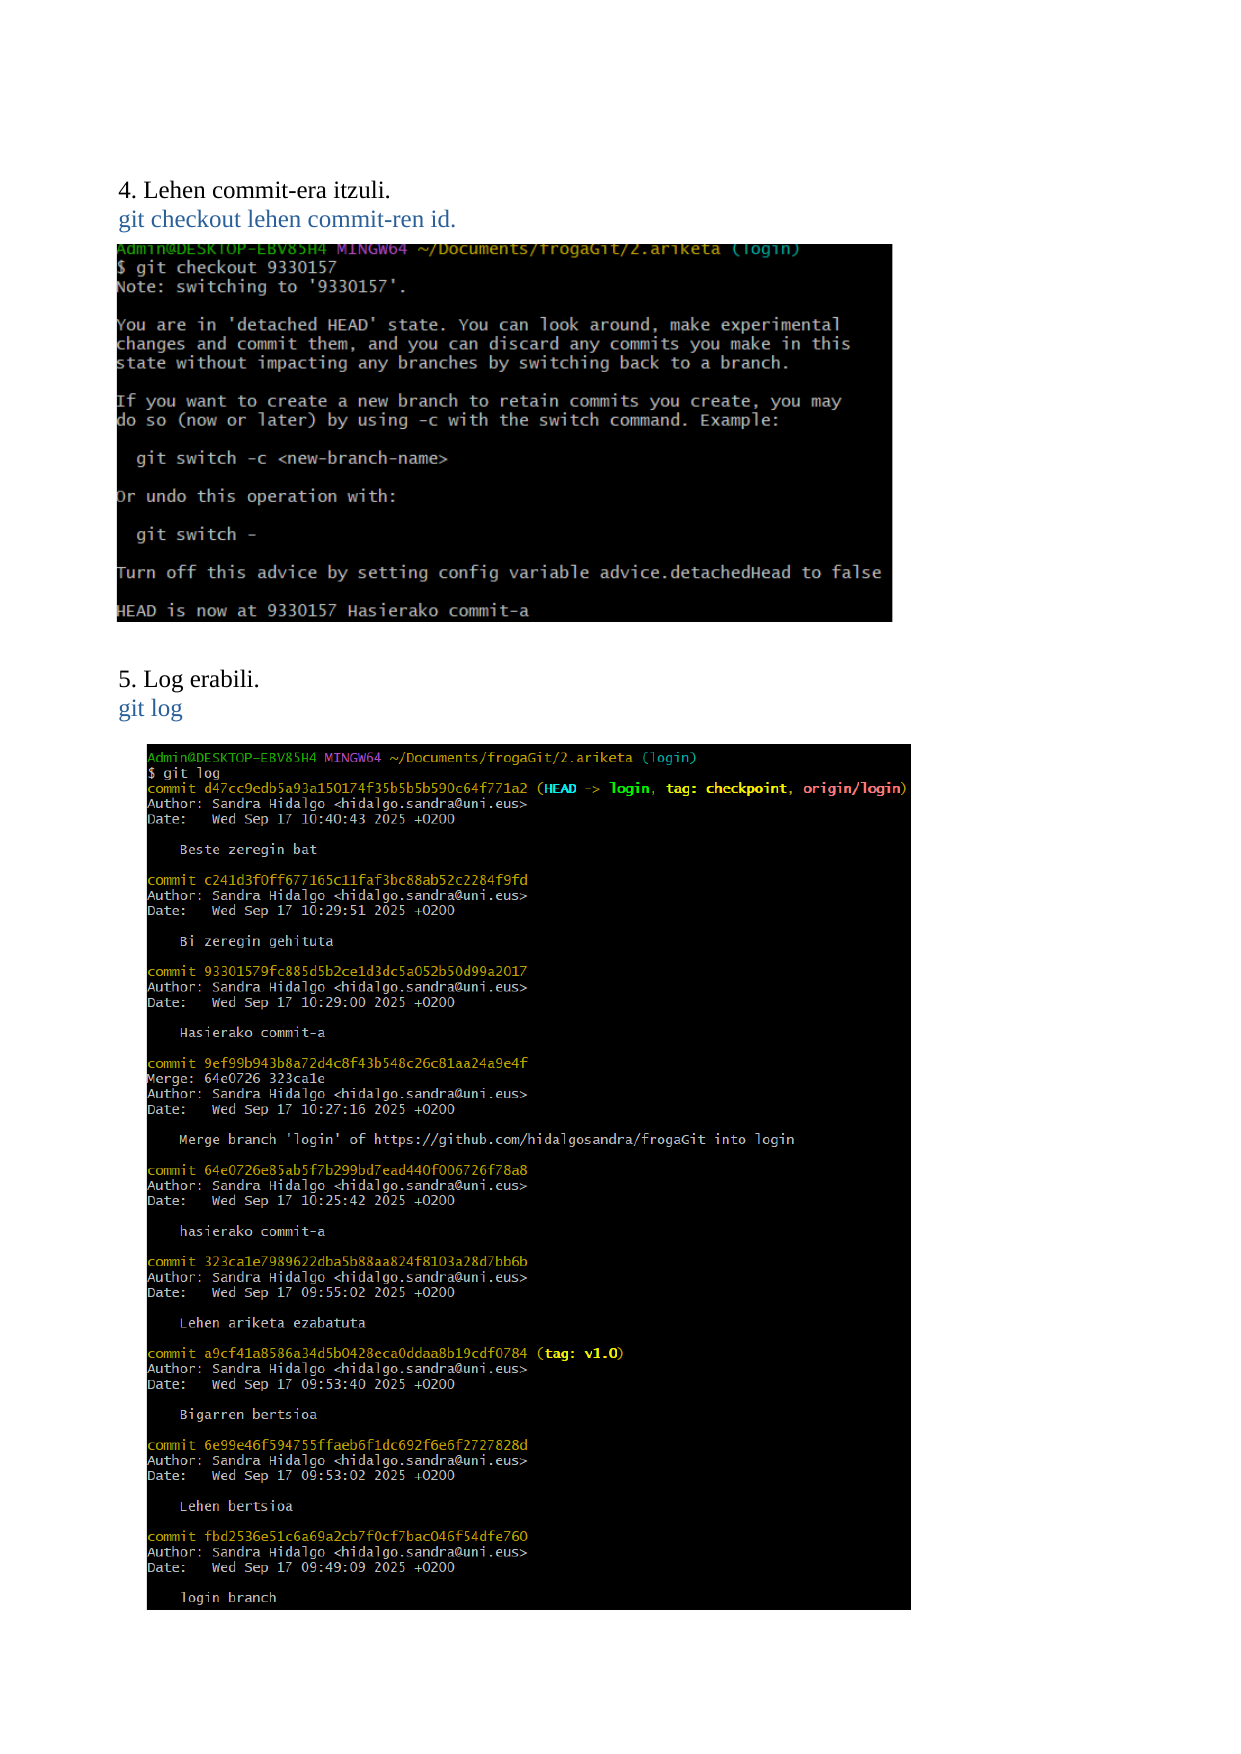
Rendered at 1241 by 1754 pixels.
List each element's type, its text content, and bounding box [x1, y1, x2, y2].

text git checkout lehen commit-ren id. [118, 204, 1122, 233]
text git log [118, 693, 1122, 722]
picture [116, 244, 893, 622]
picture [146, 744, 911, 1610]
text 4. Lehen commit-era itzuli. [118, 176, 1122, 204]
text 5. Log erabili. [118, 664, 1122, 693]
